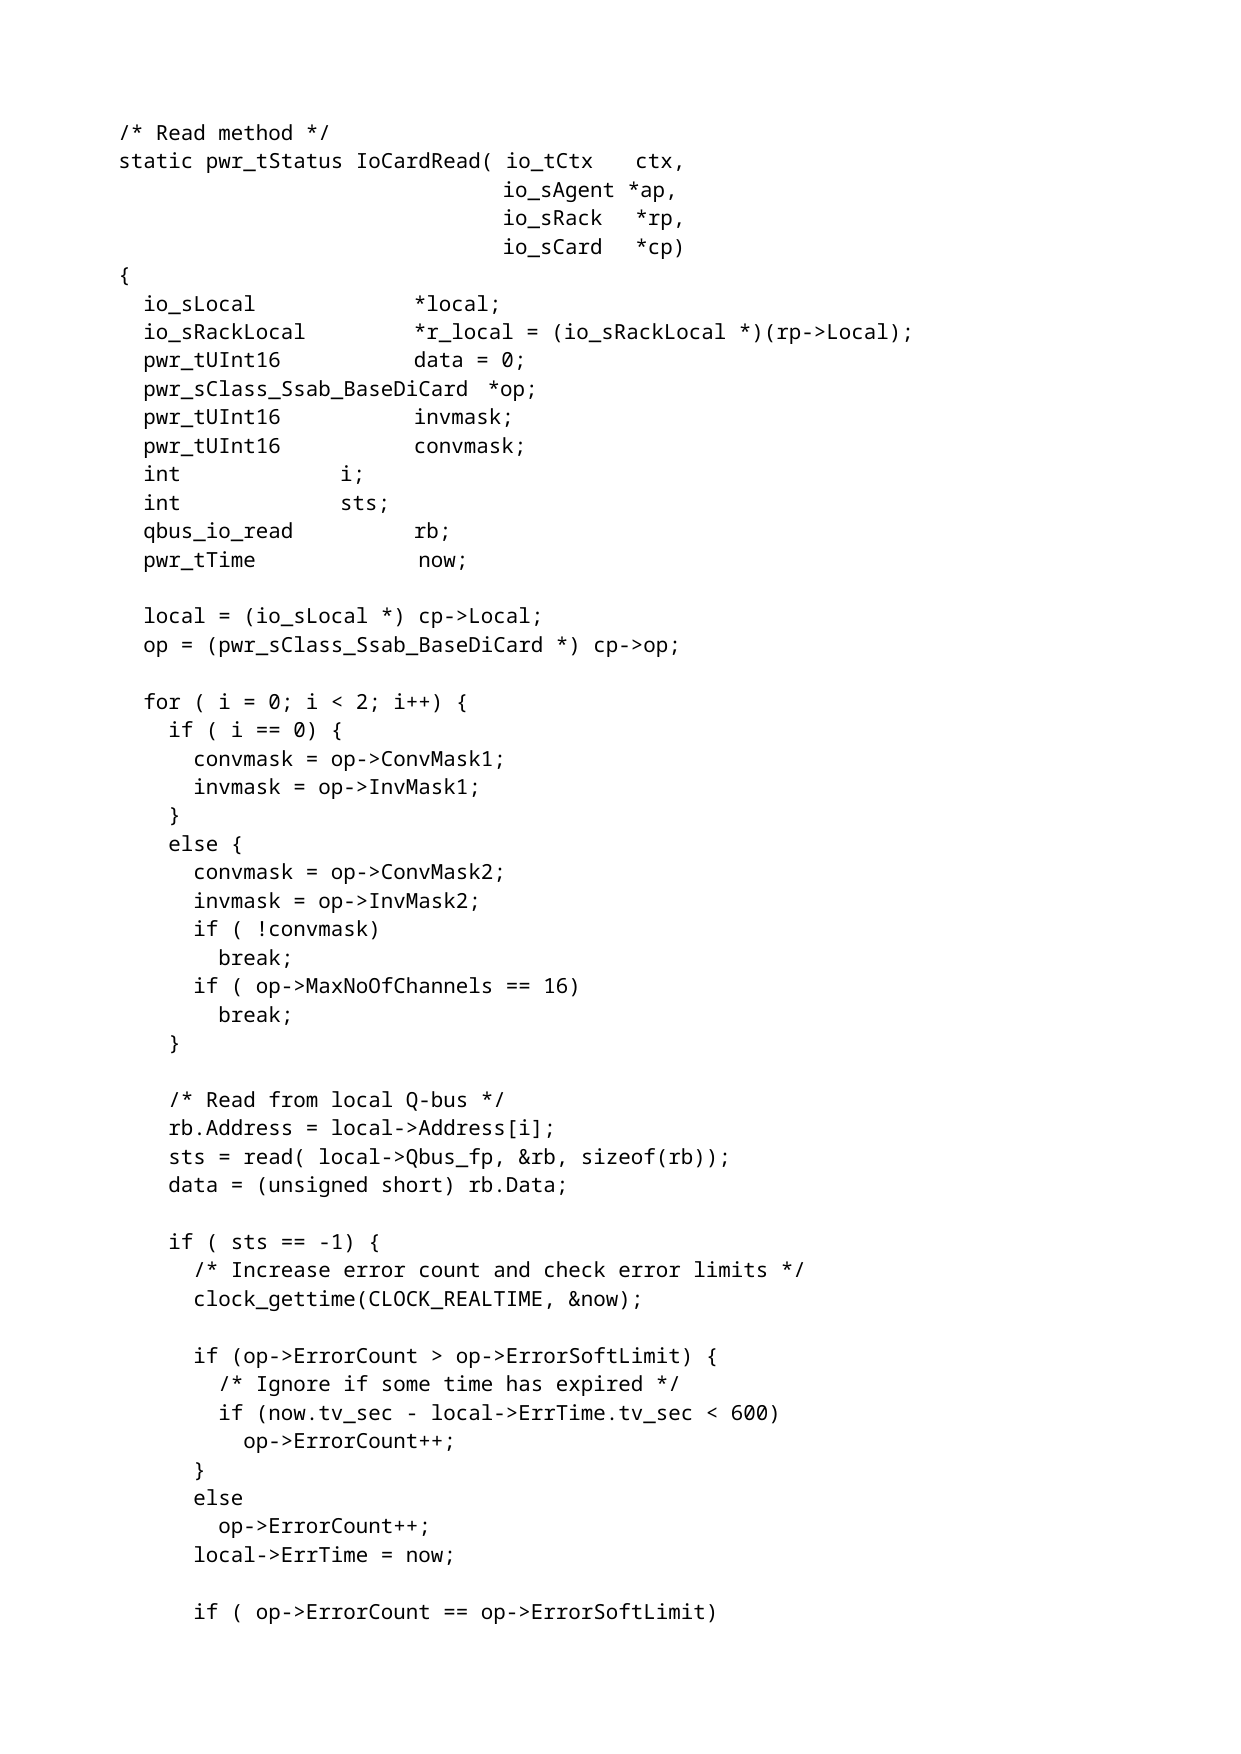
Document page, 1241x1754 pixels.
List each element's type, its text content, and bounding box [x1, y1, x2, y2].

text /* Increase error count and check error limits */ [118, 1256, 1122, 1284]
text pwr_tTime now; [118, 545, 1122, 573]
text op->ErrorCount++; [118, 1512, 1122, 1540]
text } [118, 1028, 1122, 1057]
text /* Read from local Q-bus */ [118, 1085, 1122, 1113]
text if ( op->ErrorCount == op->ErrorSoftLimit) [118, 1597, 1122, 1625]
text /* Read method */ [118, 118, 1122, 147]
text local->ErrTime = now; [118, 1540, 1122, 1568]
text else { [118, 829, 1122, 857]
text } [118, 1455, 1122, 1483]
text io_sAgent *ap, [118, 175, 1122, 203]
text pwr_tUInt16 convmask; [118, 431, 1122, 459]
text if ( op->MaxNoOfChannels == 16) [118, 971, 1122, 1000]
text convmask = op->ConvMask1; [118, 744, 1122, 772]
text pwr_tUInt16 data = 0; [118, 346, 1122, 374]
text clock_gettime(CLOCK_REALTIME, &now); [118, 1284, 1122, 1312]
text local = (io_sLocal *) cp->Local; [118, 602, 1122, 630]
text if ( i == 0) { [118, 715, 1122, 744]
text int i; [118, 459, 1122, 488]
text io_sCard *cp) [118, 232, 1122, 260]
text for ( i = 0; i < 2; i++) { [118, 687, 1122, 715]
text data = (unsigned short) rb.Data; [118, 1170, 1122, 1199]
text convmask = op->ConvMask2; [118, 857, 1122, 886]
text pwr_tUInt16 invmask; [118, 402, 1122, 431]
text if ( sts == -1) { [118, 1227, 1122, 1256]
text if (op->ErrorCount > op->ErrorSoftLimit) { [118, 1341, 1122, 1369]
text } [118, 801, 1122, 829]
text { [118, 260, 1122, 289]
text if ( !convmask) [118, 914, 1122, 943]
text /* Ignore if some time has expired */ [118, 1369, 1122, 1398]
text qbus_io_read rb; [118, 516, 1122, 545]
text invmask = op->InvMask2; [118, 886, 1122, 914]
text io_sRack *rp, [118, 203, 1122, 232]
text io_sRackLocal *r_local = (io_sRackLocal *)(rp->Local); [118, 317, 1122, 346]
text sts = read( local->Qbus_fp, &rb, sizeof(rb)); [118, 1142, 1122, 1170]
text invmask = op->InvMask1; [118, 772, 1122, 801]
text break; [118, 1000, 1122, 1028]
text rb.Address = local->Address[i]; [118, 1113, 1122, 1142]
text else [118, 1483, 1122, 1512]
text break; [118, 943, 1122, 971]
text io_sLocal *local; [118, 289, 1122, 317]
text static pwr_tStatus IoCardRead( io_tCtx ctx, [118, 147, 1122, 175]
text op->ErrorCount++; [118, 1426, 1122, 1455]
text int sts; [118, 488, 1122, 516]
text pwr_sClass_Ssab_BaseDiCard *op; [118, 374, 1122, 402]
text op = (pwr_sClass_Ssab_BaseDiCard *) cp->op; [118, 630, 1122, 658]
text if (now.tv_sec - local->ErrTime.tv_sec < 600) [118, 1398, 1122, 1426]
